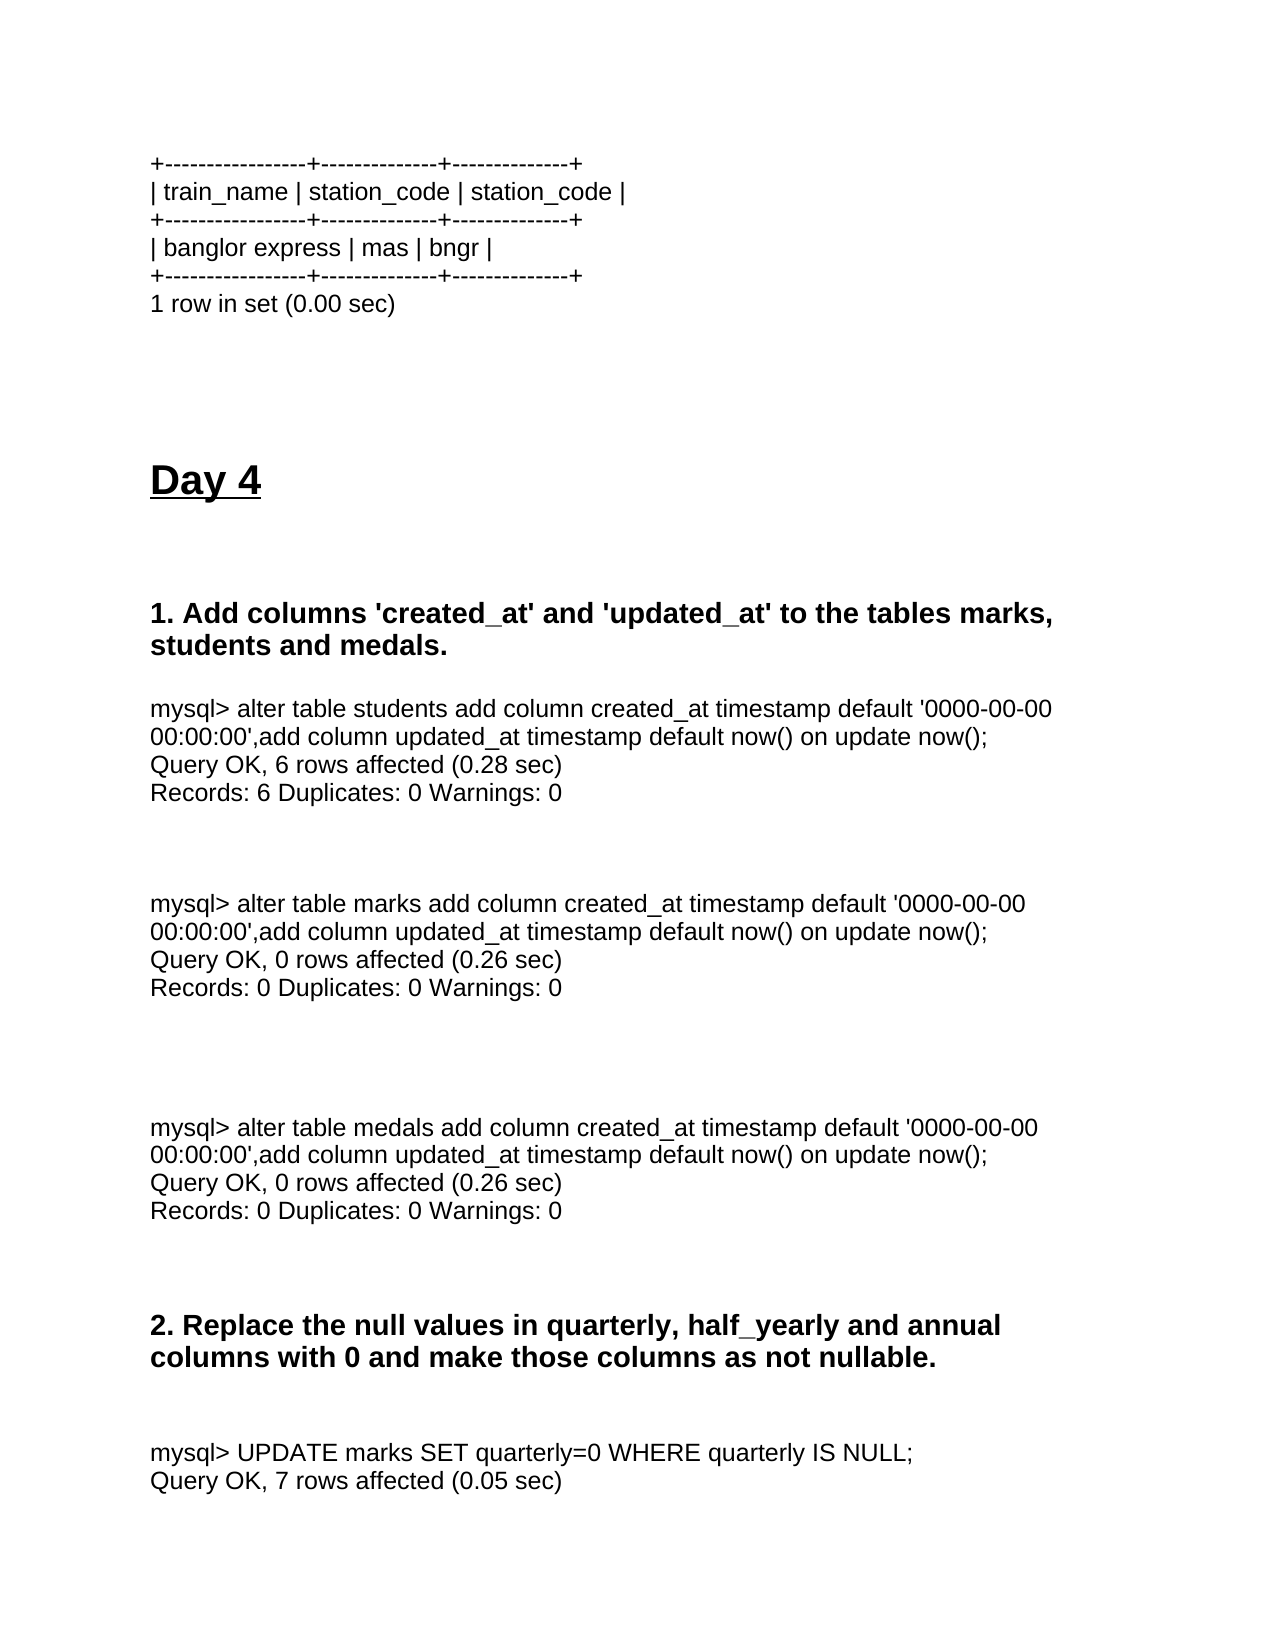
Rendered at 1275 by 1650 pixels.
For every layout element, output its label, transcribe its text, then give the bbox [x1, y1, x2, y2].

text mysql> UPDATE marks SET quarterly=0 WHERE quarterly IS NULL; [150, 1439, 1125, 1467]
text 1. Add columns 'created_at' and 'updated_at' to the tables marks, students and medals. [150, 597, 1125, 662]
text mysql> alter table medals add column created_at timestamp default '0000-00-00 00:00:00',add column updated_at timestamp default now() on update now(); [150, 1113, 1125, 1169]
text Day 4 [150, 457, 1125, 504]
text Query OK, 0 rows affected (0.26 sec) [150, 1169, 1125, 1197]
text mysql> alter table students add column created_at timestamp default '0000-00-00 00:00:00',add column updated_at timestamp default now() on update now(); [150, 694, 1125, 750]
text Query OK, 0 rows affected (0.26 sec) [150, 946, 1125, 974]
text 2. Replace the null values in quarterly, half_yearly and annual columns with 0 and make those columns as not nullable. [150, 1309, 1125, 1374]
text mysql> alter table marks add column created_at timestamp default '0000-00-00 00:00:00',add column updated_at timestamp default now() on update now(); [150, 890, 1125, 946]
text | banglor express | mas | bngr | [150, 234, 1125, 262]
text Query OK, 7 rows affected (0.05 sec) [150, 1467, 1125, 1495]
text | train_name | station_code | station_code | [150, 178, 1125, 206]
text Records: 0 Duplicates: 0 Warnings: 0 [150, 974, 1125, 1002]
text Records: 6 Duplicates: 0 Warnings: 0 [150, 778, 1125, 806]
text +-----------------+--------------+--------------+ [150, 262, 1125, 289]
text +-----------------+--------------+--------------+ [150, 150, 1125, 178]
text 1 row in set (0.00 sec) [150, 289, 1125, 317]
text Query OK, 6 rows affected (0.28 sec) [150, 750, 1125, 778]
text Records: 0 Duplicates: 0 Warnings: 0 [150, 1197, 1125, 1225]
text +-----------------+--------------+--------------+ [150, 206, 1125, 234]
